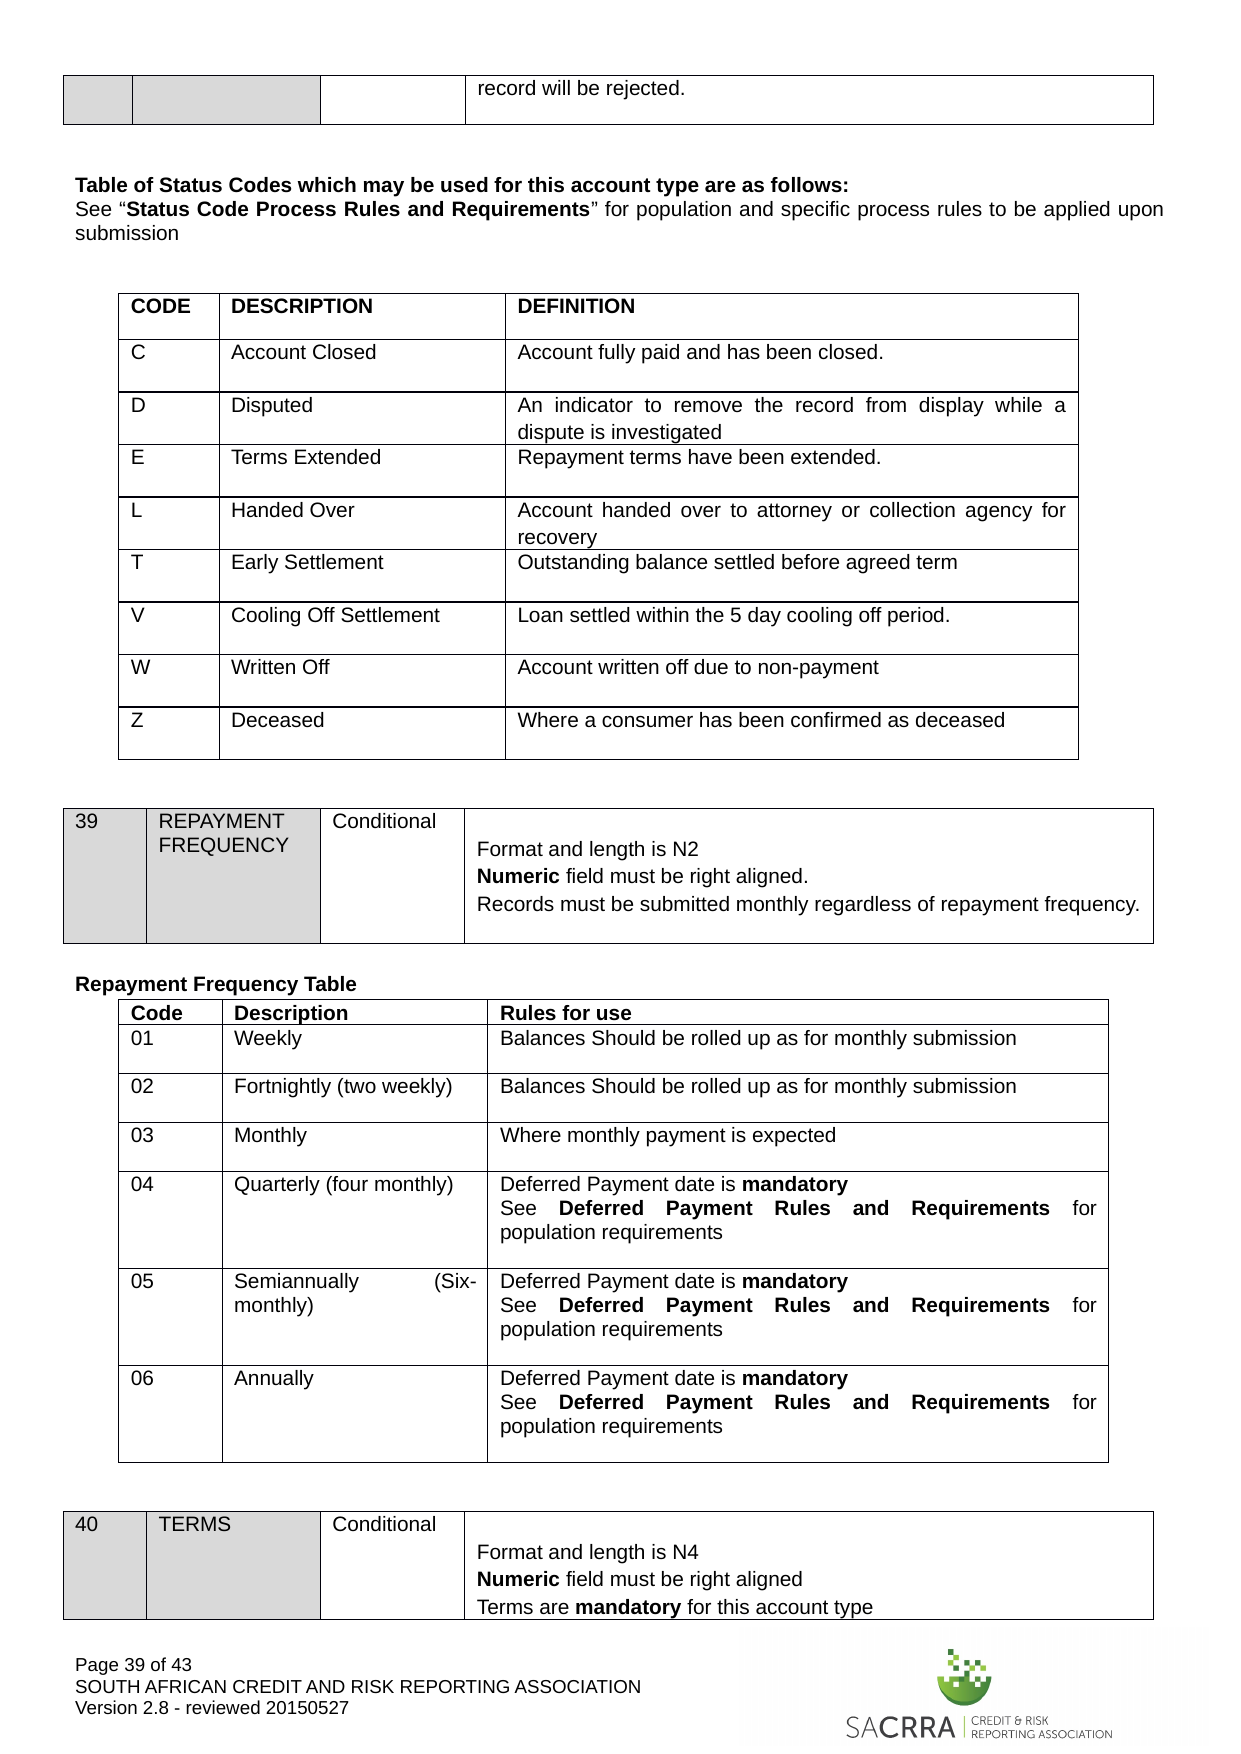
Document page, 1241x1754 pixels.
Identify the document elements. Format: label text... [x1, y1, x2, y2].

table_header 40 [64, 1512, 146, 1619]
table_cell Repayment terms have been extended. [506, 445, 1078, 496]
table_cell C [119, 340, 219, 391]
table_cell [321, 76, 465, 124]
table_cell 05 [119, 1269, 222, 1365]
table_header 39 [64, 809, 146, 943]
table_cell Annually [223, 1366, 487, 1462]
table_cell Deferred Payment date is mandatory See Deferred Payment Rules and Requirements for population requirements [488, 1172, 1108, 1268]
table_cell Account fully paid and has been closed. [506, 340, 1078, 391]
table_cell Balances Should be rolled up as for monthly submission [488, 1025, 1108, 1073]
table_header Description [223, 1000, 487, 1024]
table_cell Balances Should be rolled up as for monthly submission [488, 1074, 1108, 1122]
table_cell D [119, 393, 219, 444]
picture [738, 1627, 1209, 1746]
table_cell V [119, 603, 219, 654]
table_cell Account Closed [220, 340, 505, 391]
table_header REPAYMENT FREQUENCY [147, 809, 320, 943]
table_header Format and length is N2 Numeric field must be right aligned. Records must be submitted monthly regardless of repayment frequency. [465, 809, 1153, 943]
table_header Code [119, 1000, 222, 1024]
table_cell Where a consumer has been confirmed as deceased [506, 708, 1078, 759]
table_cell Terms Extended [220, 445, 505, 496]
table_cell Where monthly payment is expected [488, 1123, 1108, 1171]
table_cell Monthly [223, 1123, 487, 1171]
table_cell Handed Over [220, 498, 505, 549]
table_cell Early Settlement [220, 550, 505, 601]
table_cell Z [119, 708, 219, 759]
table_cell Loan settled within the 5 day cooling off period. [506, 603, 1078, 654]
table_cell W [119, 655, 219, 706]
table_cell 04 [119, 1172, 222, 1268]
table_cell Fortnightly (two weekly) [223, 1074, 487, 1122]
text Table of Status Codes which may be used for this account type are as follows: [75, 173, 1165, 197]
table_cell 06 [119, 1366, 222, 1462]
table_cell Deceased [220, 708, 505, 759]
table_header Rules for use [488, 1000, 1108, 1024]
table_header Conditional [321, 1512, 464, 1619]
table_header CODE [119, 294, 219, 339]
table_cell 01 [119, 1025, 222, 1073]
table_cell Written Off [220, 655, 505, 706]
table_cell Account written off due to non-payment [506, 655, 1078, 706]
table_header DESCRIPTION [220, 294, 505, 339]
table_cell T [119, 550, 219, 601]
table_cell Quarterly (four monthly) [223, 1172, 487, 1268]
table_cell [64, 76, 132, 124]
table_cell Deferred Payment date is mandatory See Deferred Payment Rules and Requirements for population requirements [488, 1269, 1108, 1365]
table_cell Deferred Payment date is mandatory See Deferred Payment Rules and Requirements for population requirements [488, 1366, 1108, 1462]
table_header Format and length is N4 Numeric field must be right aligned Terms are mandatory for this account type [465, 1512, 1153, 1619]
table_header TERMS [147, 1512, 320, 1619]
table_cell [133, 76, 320, 124]
table_cell 03 [119, 1123, 222, 1171]
table_cell record will be rejected. [466, 76, 1153, 124]
table_cell An indicator to remove the record from display while a dispute is investigated [506, 393, 1078, 444]
table_cell E [119, 445, 219, 496]
table_header Conditional [321, 809, 464, 943]
table_cell Outstanding balance settled before agreed term [506, 550, 1078, 601]
table_cell 02 [119, 1074, 222, 1122]
table_cell L [119, 498, 219, 549]
table_cell Weekly [223, 1025, 487, 1073]
text Repayment Frequency Table [75, 972, 1165, 996]
text See “Status Code Process Rules and Requirements” for population and specific process rules to be applied upon submission [75, 197, 1165, 245]
table_cell Disputed [220, 393, 505, 444]
table_cell Account handed over to attorney or collection agency for recovery [506, 498, 1078, 549]
table_cell Semiannually (Six-monthly) [223, 1269, 487, 1365]
table_cell Cooling Off Settlement [220, 603, 505, 654]
table_header DEFINITION [506, 294, 1078, 339]
